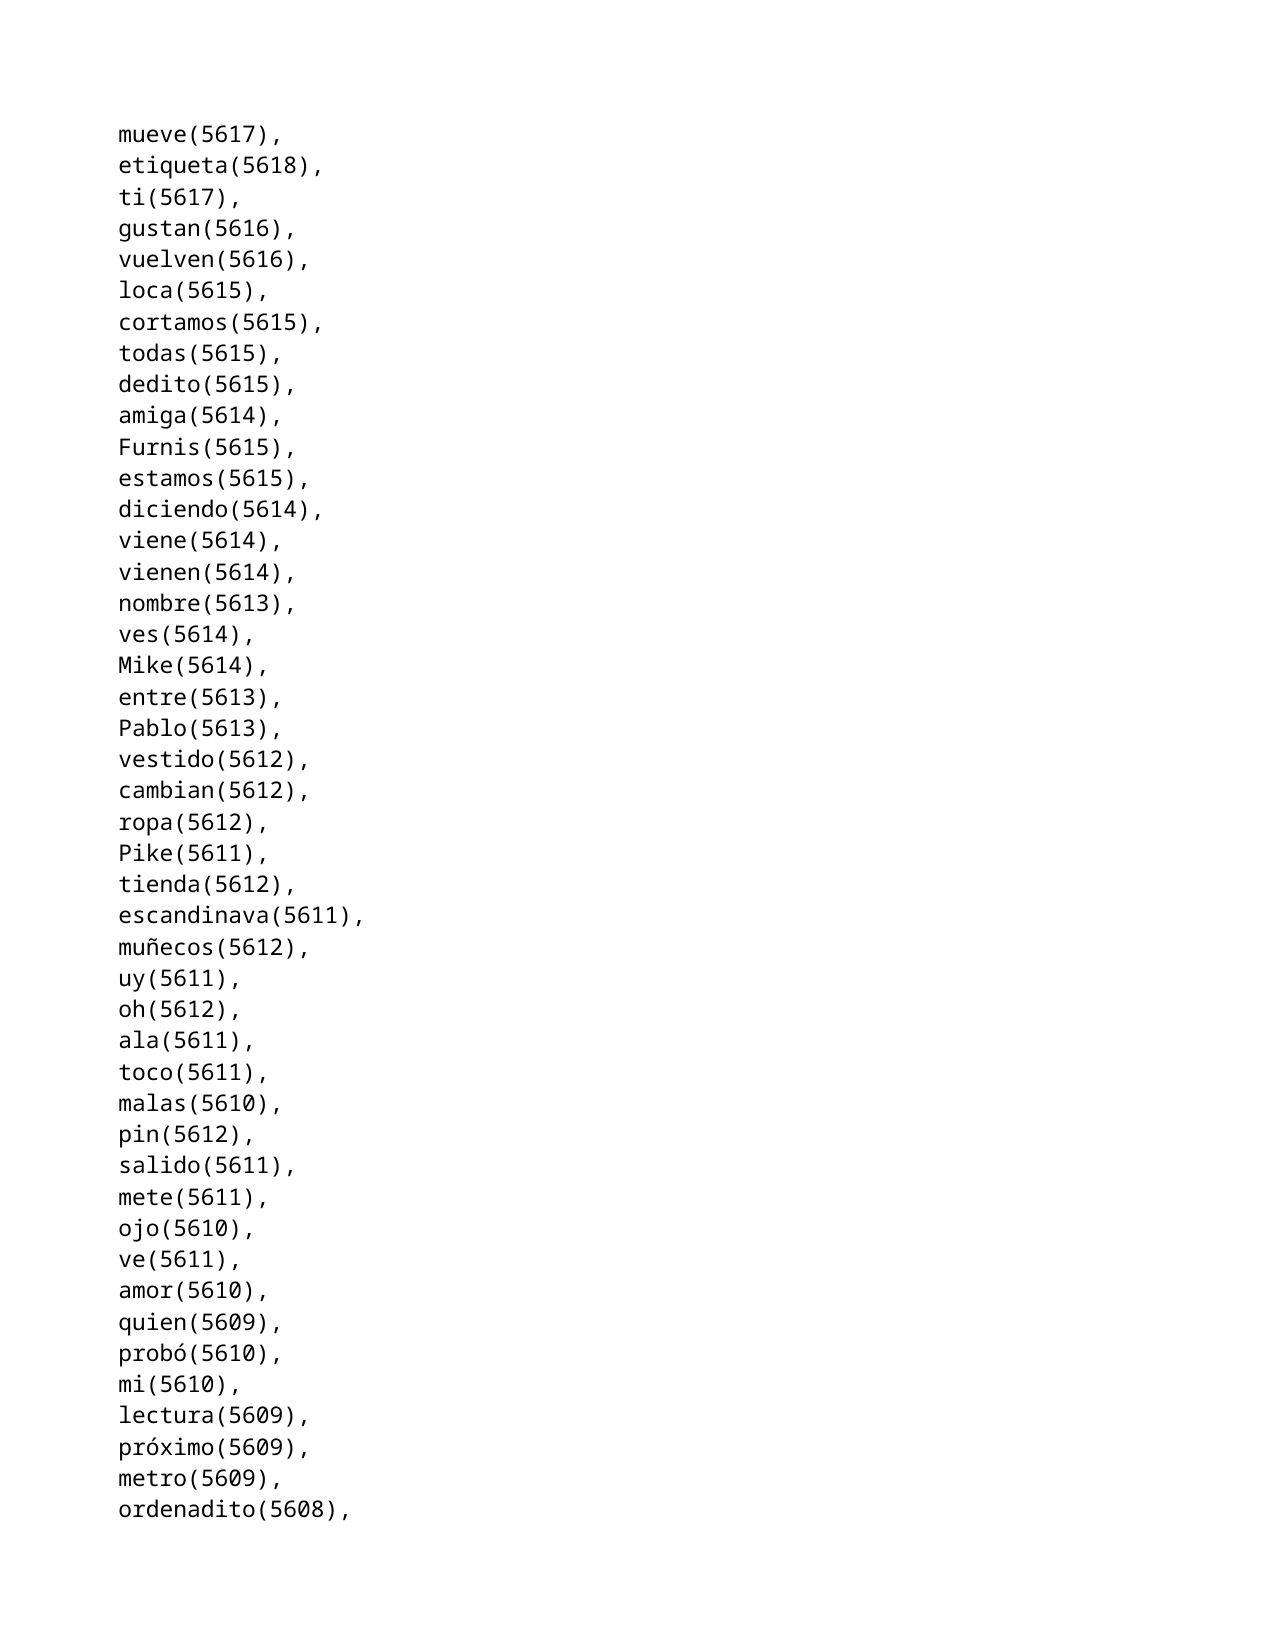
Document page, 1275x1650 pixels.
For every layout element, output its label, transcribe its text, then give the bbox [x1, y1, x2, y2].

text etiqueta(5618), [118, 149, 1157, 181]
text gustan(5616), [118, 212, 1157, 243]
text cortamos(5615), [118, 306, 1157, 337]
text viene(5614), [118, 524, 1157, 556]
text uy(5611), [118, 962, 1157, 993]
text próximo(5609), [118, 1431, 1157, 1462]
text ve(5611), [118, 1243, 1157, 1274]
text entre(5613), [118, 681, 1157, 712]
text oh(5612), [118, 993, 1157, 1024]
text mueve(5617), [118, 118, 1157, 149]
text ti(5617), [118, 181, 1157, 212]
text diciendo(5614), [118, 493, 1157, 524]
text estamos(5615), [118, 462, 1157, 493]
text muñecos(5612), [118, 931, 1157, 962]
text metro(5609), [118, 1462, 1157, 1493]
text loca(5615), [118, 274, 1157, 306]
text mi(5610), [118, 1368, 1157, 1399]
text pin(5612), [118, 1118, 1157, 1149]
text cambian(5612), [118, 774, 1157, 806]
text mete(5611), [118, 1181, 1157, 1212]
text ala(5611), [118, 1024, 1157, 1056]
text dedito(5615), [118, 368, 1157, 399]
text ojo(5610), [118, 1212, 1157, 1243]
text lectura(5609), [118, 1399, 1157, 1431]
text tienda(5612), [118, 868, 1157, 899]
text Furnis(5615), [118, 431, 1157, 462]
text Mike(5614), [118, 649, 1157, 681]
text salido(5611), [118, 1149, 1157, 1181]
text vienen(5614), [118, 556, 1157, 587]
text probó(5610), [118, 1337, 1157, 1368]
text ves(5614), [118, 618, 1157, 649]
text todas(5615), [118, 337, 1157, 368]
text escandinava(5611), [118, 899, 1157, 931]
text ordenadito(5608), [118, 1493, 1157, 1524]
text amor(5610), [118, 1274, 1157, 1306]
text quien(5609), [118, 1306, 1157, 1337]
text malas(5610), [118, 1087, 1157, 1118]
text Pablo(5613), [118, 712, 1157, 743]
text ropa(5612), [118, 806, 1157, 837]
text amiga(5614), [118, 399, 1157, 431]
text Pike(5611), [118, 837, 1157, 868]
text vuelven(5616), [118, 243, 1157, 274]
text nombre(5613), [118, 587, 1157, 618]
text vestido(5612), [118, 743, 1157, 774]
text toco(5611), [118, 1056, 1157, 1087]
